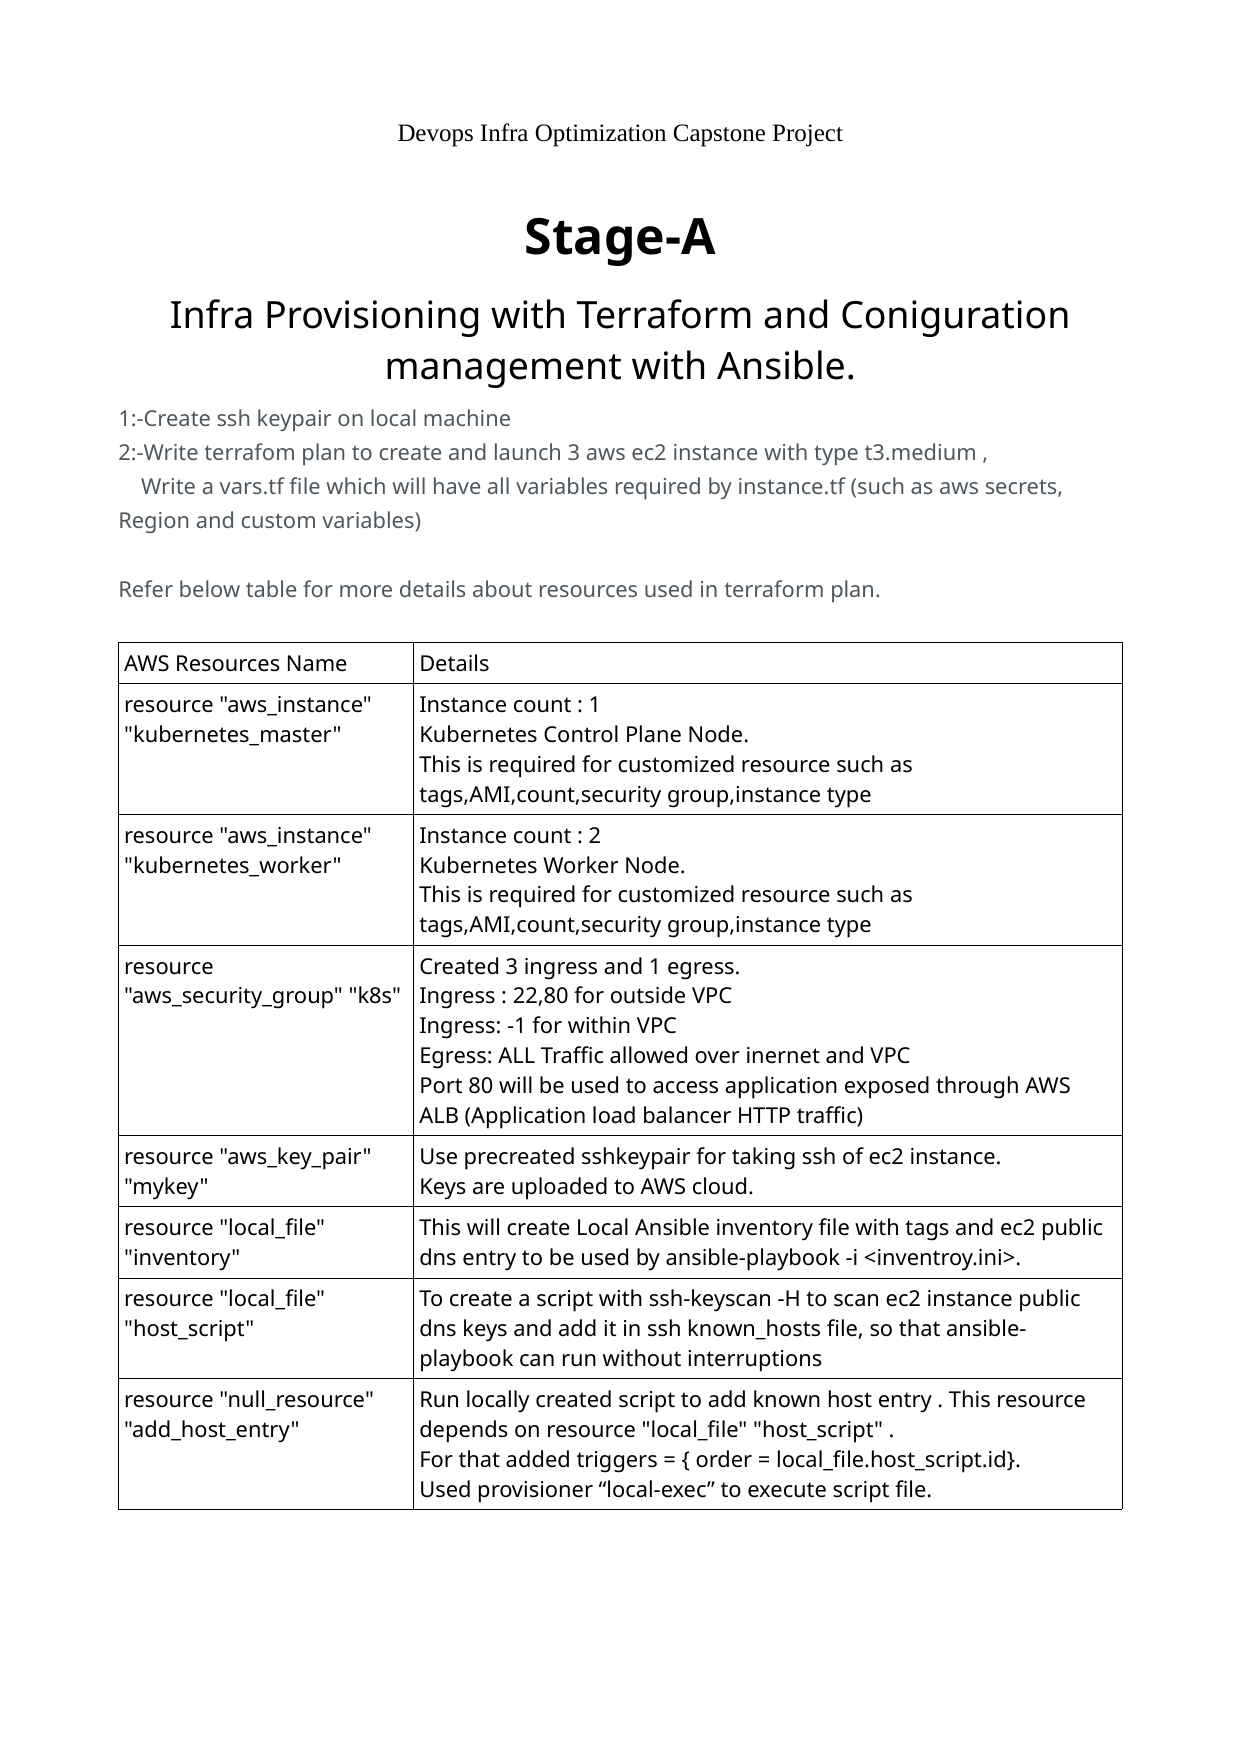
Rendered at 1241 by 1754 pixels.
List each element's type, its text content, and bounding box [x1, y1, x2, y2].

table_cell resource "local_file" "inventory" [119, 1207, 413, 1277]
table_cell resource "aws_instance" "kubernetes_master" [119, 684, 413, 814]
table_cell Instance count : 1 Kubernetes Control Plane Node. This is required for customized resource such as tags,AMI,count,security group,instance type [414, 684, 1122, 814]
table_cell resource "aws_security_group" "k8s" [119, 946, 413, 1135]
table_cell Use precreated sshkeypair for taking ssh of ec2 instance. Keys are uploaded to AWS cloud. [414, 1136, 1122, 1206]
table_cell Created 3 ingress and 1 egress. Ingress : 22,80 for outside VPC Ingress: -1 for within VPC Egress: ALL Traffic allowed over inernet and VPC Port 80 will be used to access application exposed through AWS ALB (Application load balancer HTTP traffic) [414, 946, 1122, 1135]
table_cell resource "null_resource" "add_host_entry" [119, 1379, 413, 1509]
subtitle Stage-A [118, 201, 1122, 269]
table_cell To create a script with ssh-keyscan -H to scan ec2 instance public dns keys and add it in ssh known_hosts file, so that ansible-playbook can run without interruptions [414, 1279, 1122, 1378]
table_cell resource "aws_key_pair" "mykey" [119, 1136, 413, 1206]
text Write a vars.tf file which will have all variables required by instance.tf (such as aws secrets, Region and custom variables) [118, 471, 1122, 535]
table_cell Instance count : 2 Kubernetes Worker Node. This is required for customized resource such as tags,AMI,count,security group,instance type [414, 815, 1122, 945]
table_cell Run locally created script to add known host entry . This resource depends on resource "local_file" "host_script" . For that added triggers = { order = local_file.host_script.id}. Used provisioner “local-exec” to execute script file. [414, 1379, 1122, 1509]
text Refer below table for more details about resources used in terraform plan. [118, 574, 1122, 603]
text 1:-Create ssh keypair on local machine [118, 403, 1122, 433]
table_cell resource "aws_instance" "kubernetes_worker" [119, 815, 413, 945]
table_header AWS Resources Name [119, 643, 413, 683]
table_header Details [414, 643, 1122, 683]
table_cell resource "local_file" "host_script" [119, 1279, 413, 1378]
table_cell This will create Local Ansible inventory file with tags and ec2 public dns entry to be used by ansible-playbook -i <inventroy.ini>. [414, 1207, 1122, 1277]
subtitle Infra Provisioning with Terraform and Coniguration management with Ansible. [118, 288, 1122, 390]
text 2:-Write terrafom plan to create and launch 3 aws ec2 instance with type t3.medium , [118, 437, 1122, 467]
